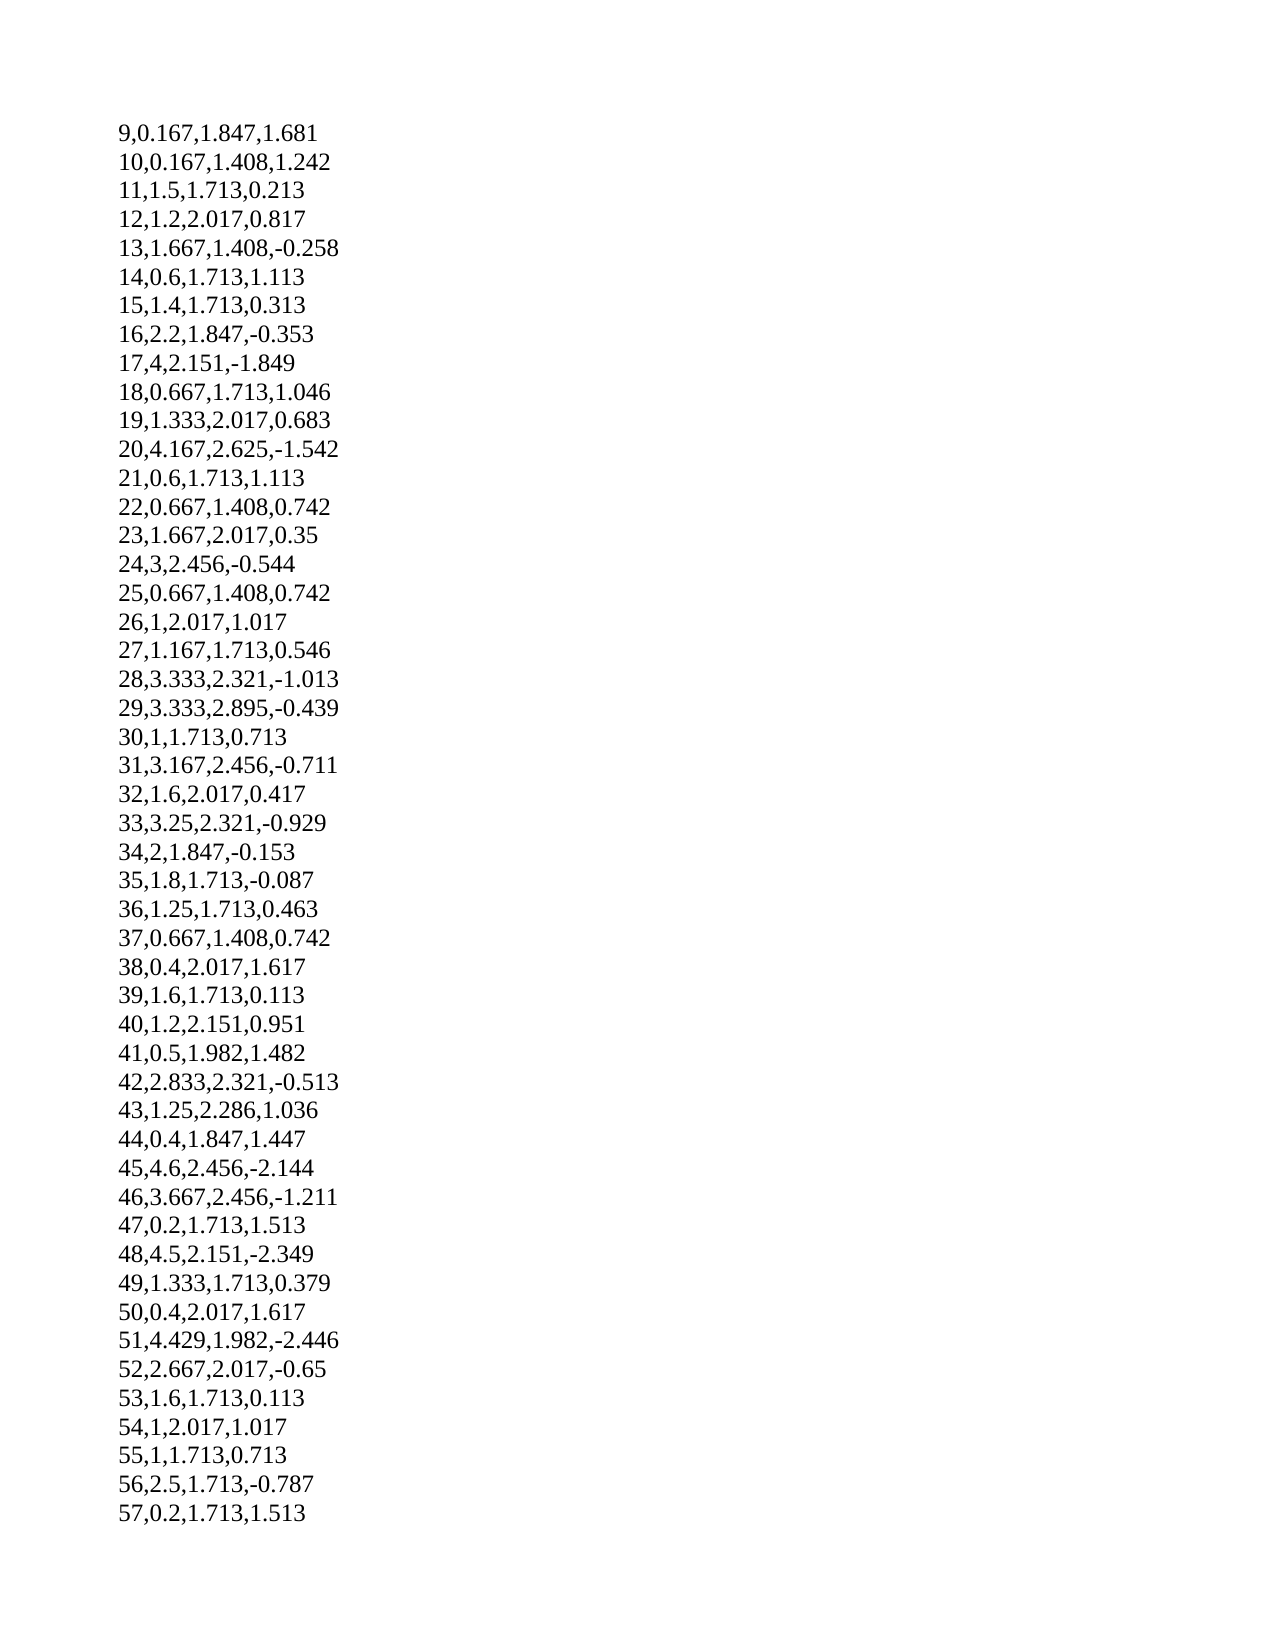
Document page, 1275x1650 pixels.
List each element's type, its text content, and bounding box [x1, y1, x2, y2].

text 52,2.667,2.017,-0.65 [118, 1354, 1157, 1383]
text 56,2.5,1.713,-0.787 [118, 1469, 1157, 1498]
text 51,4.429,1.982,-2.446 [118, 1326, 1157, 1354]
text 27,1.167,1.713,0.546 [118, 636, 1157, 664]
text 17,4,2.151,-1.849 [118, 348, 1157, 377]
text 33,3.25,2.321,-0.929 [118, 808, 1157, 837]
text 28,3.333,2.321,-1.013 [118, 664, 1157, 693]
text 44,0.4,1.847,1.447 [118, 1124, 1157, 1153]
text 41,0.5,1.982,1.482 [118, 1038, 1157, 1067]
text 13,1.667,1.408,-0.258 [118, 233, 1157, 262]
text 24,3,2.456,-0.544 [118, 549, 1157, 578]
text 57,0.2,1.713,1.513 [118, 1498, 1157, 1527]
text 11,1.5,1.713,0.213 [118, 176, 1157, 204]
text 22,0.667,1.408,0.742 [118, 492, 1157, 521]
text 25,0.667,1.408,0.742 [118, 578, 1157, 607]
text 34,2,1.847,-0.153 [118, 837, 1157, 866]
text 20,4.167,2.625,-1.542 [118, 434, 1157, 463]
text 45,4.6,2.456,-2.144 [118, 1153, 1157, 1182]
text 12,1.2,2.017,0.817 [118, 204, 1157, 233]
text 46,3.667,2.456,-1.211 [118, 1182, 1157, 1211]
text 30,1,1.713,0.713 [118, 722, 1157, 751]
text 37,0.667,1.408,0.742 [118, 923, 1157, 952]
text 16,2.2,1.847,-0.353 [118, 319, 1157, 348]
text 31,3.167,2.456,-0.711 [118, 751, 1157, 779]
text 39,1.6,1.713,0.113 [118, 981, 1157, 1009]
text 50,0.4,2.017,1.617 [118, 1297, 1157, 1326]
text 43,1.25,2.286,1.036 [118, 1096, 1157, 1124]
text 14,0.6,1.713,1.113 [118, 262, 1157, 291]
text 36,1.25,1.713,0.463 [118, 894, 1157, 923]
text 47,0.2,1.713,1.513 [118, 1211, 1157, 1239]
text 29,3.333,2.895,-0.439 [118, 693, 1157, 722]
text 49,1.333,1.713,0.379 [118, 1268, 1157, 1297]
text 32,1.6,2.017,0.417 [118, 779, 1157, 808]
text 48,4.5,2.151,-2.349 [118, 1239, 1157, 1268]
text 55,1,1.713,0.713 [118, 1441, 1157, 1469]
text 23,1.667,2.017,0.35 [118, 521, 1157, 549]
text 54,1,2.017,1.017 [118, 1412, 1157, 1441]
text 9,0.167,1.847,1.681 [118, 118, 1157, 147]
text 18,0.667,1.713,1.046 [118, 377, 1157, 406]
text 40,1.2,2.151,0.951 [118, 1009, 1157, 1038]
text 26,1,2.017,1.017 [118, 607, 1157, 636]
text 53,1.6,1.713,0.113 [118, 1383, 1157, 1412]
text 21,0.6,1.713,1.113 [118, 463, 1157, 492]
text 15,1.4,1.713,0.313 [118, 291, 1157, 319]
text 38,0.4,2.017,1.617 [118, 952, 1157, 981]
text 10,0.167,1.408,1.242 [118, 147, 1157, 176]
text 35,1.8,1.713,-0.087 [118, 866, 1157, 894]
text 19,1.333,2.017,0.683 [118, 406, 1157, 434]
text 42,2.833,2.321,-0.513 [118, 1067, 1157, 1096]
